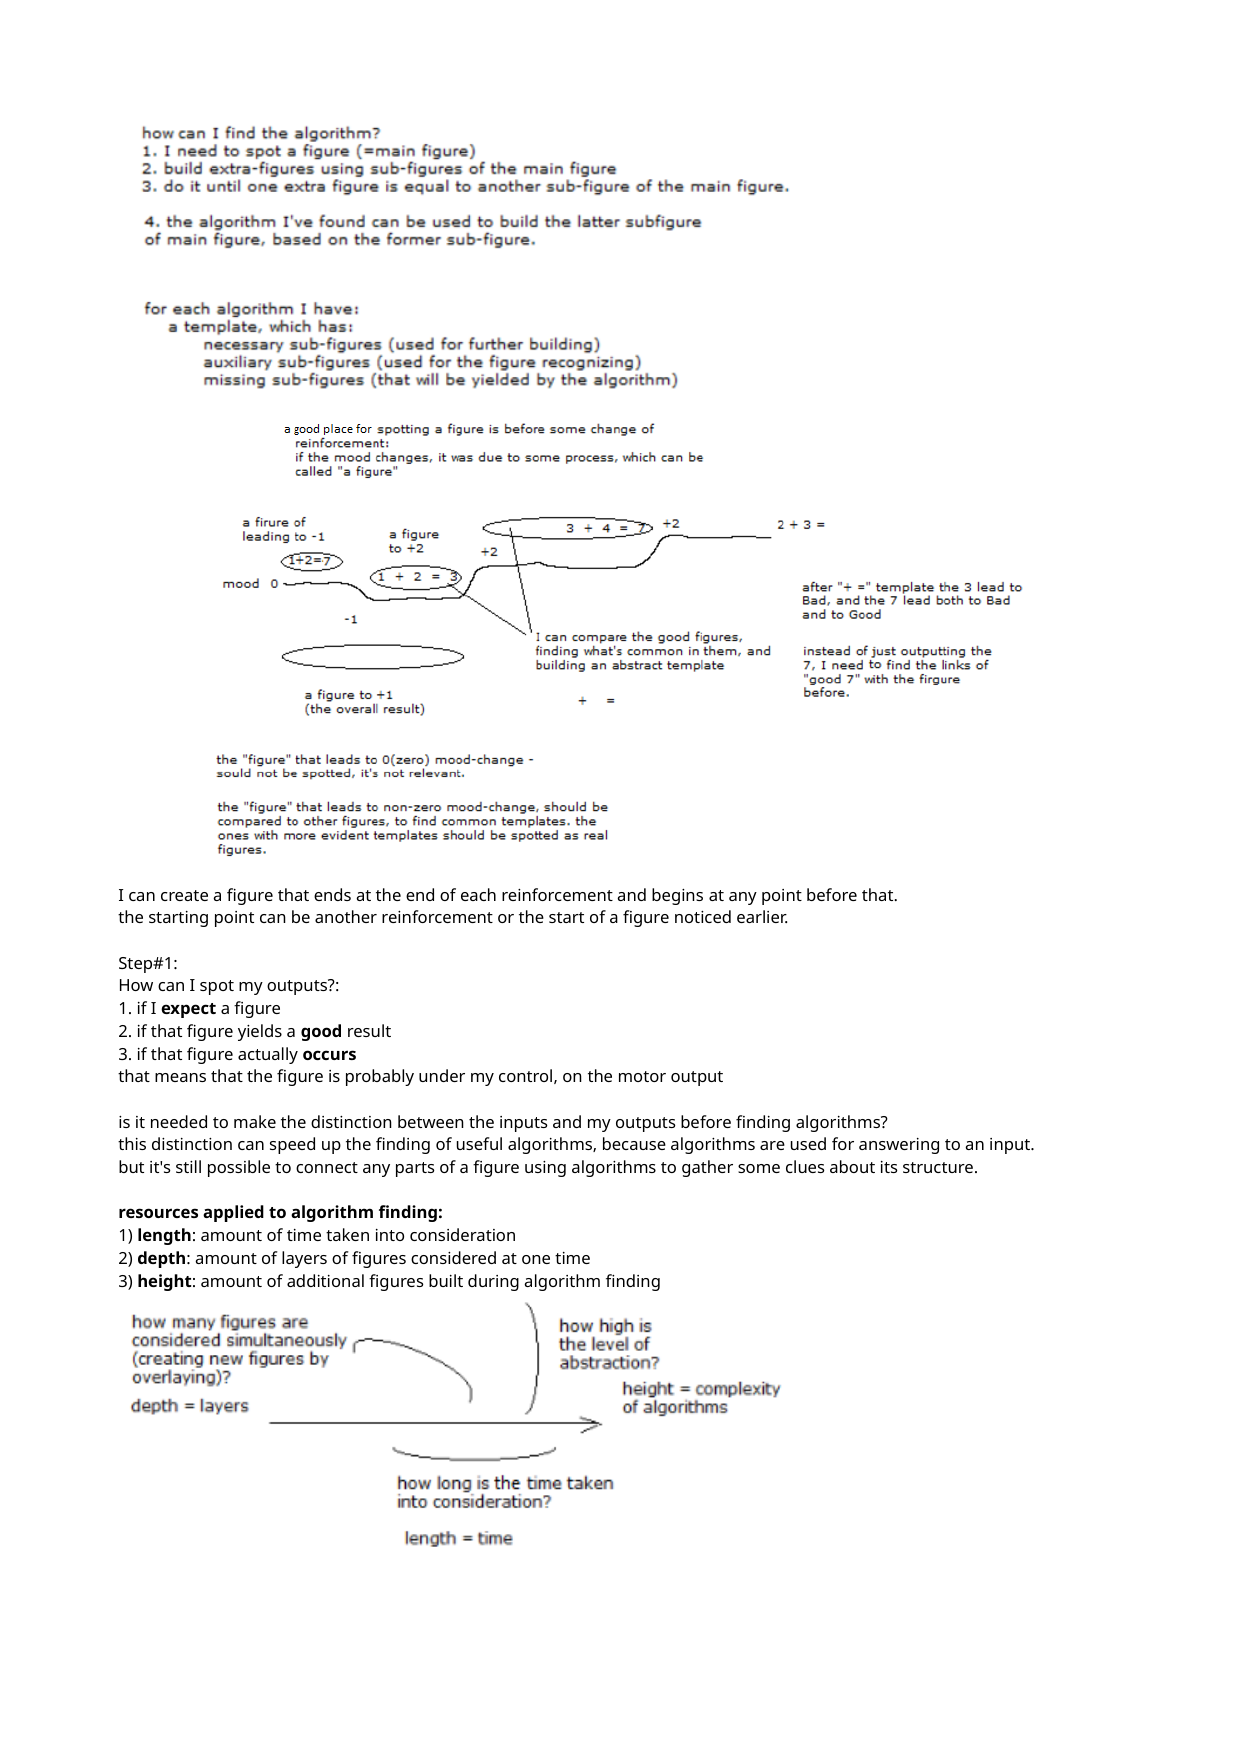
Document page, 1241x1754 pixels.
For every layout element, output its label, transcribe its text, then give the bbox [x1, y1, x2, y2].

picture [132, 118, 802, 396]
text that means that the figure is probably under my control, on the motor output [118, 1065, 1122, 1087]
picture [118, 1299, 786, 1561]
picture [214, 418, 1026, 861]
text 1. if I expect a figure [118, 997, 1122, 1019]
text resources applied to algorithm finding: [118, 1201, 1122, 1224]
text is it needed to make the distinction between the inputs and my outputs before finding algorithms? [118, 1110, 1122, 1133]
text I can create a figure that ends at the end of each reinforcement and begins at any point before that. [118, 883, 1122, 906]
text this distinction can speed up the finding of useful algorithms, because algorithms are used for answering to an input. [118, 1133, 1122, 1156]
text 2. if that figure yields a good result [118, 1019, 1122, 1042]
text Step#1: [118, 951, 1122, 974]
text 3. if that figure actually occurs [118, 1042, 1122, 1065]
text How can I spot my outputs?: [118, 974, 1122, 997]
text 3) height: amount of additional figures built during algorithm finding [118, 1269, 1122, 1292]
text 1) length: amount of time taken into consideration [118, 1224, 1122, 1246]
text the starting point can be another reinforcement or the start of a figure noticed earlier. [118, 906, 1122, 928]
text 2) depth: amount of layers of figures considered at one time [118, 1246, 1122, 1269]
text but it's still possible to connect any parts of a figure using algorithms to gather some clues about its structure. [118, 1156, 1122, 1178]
